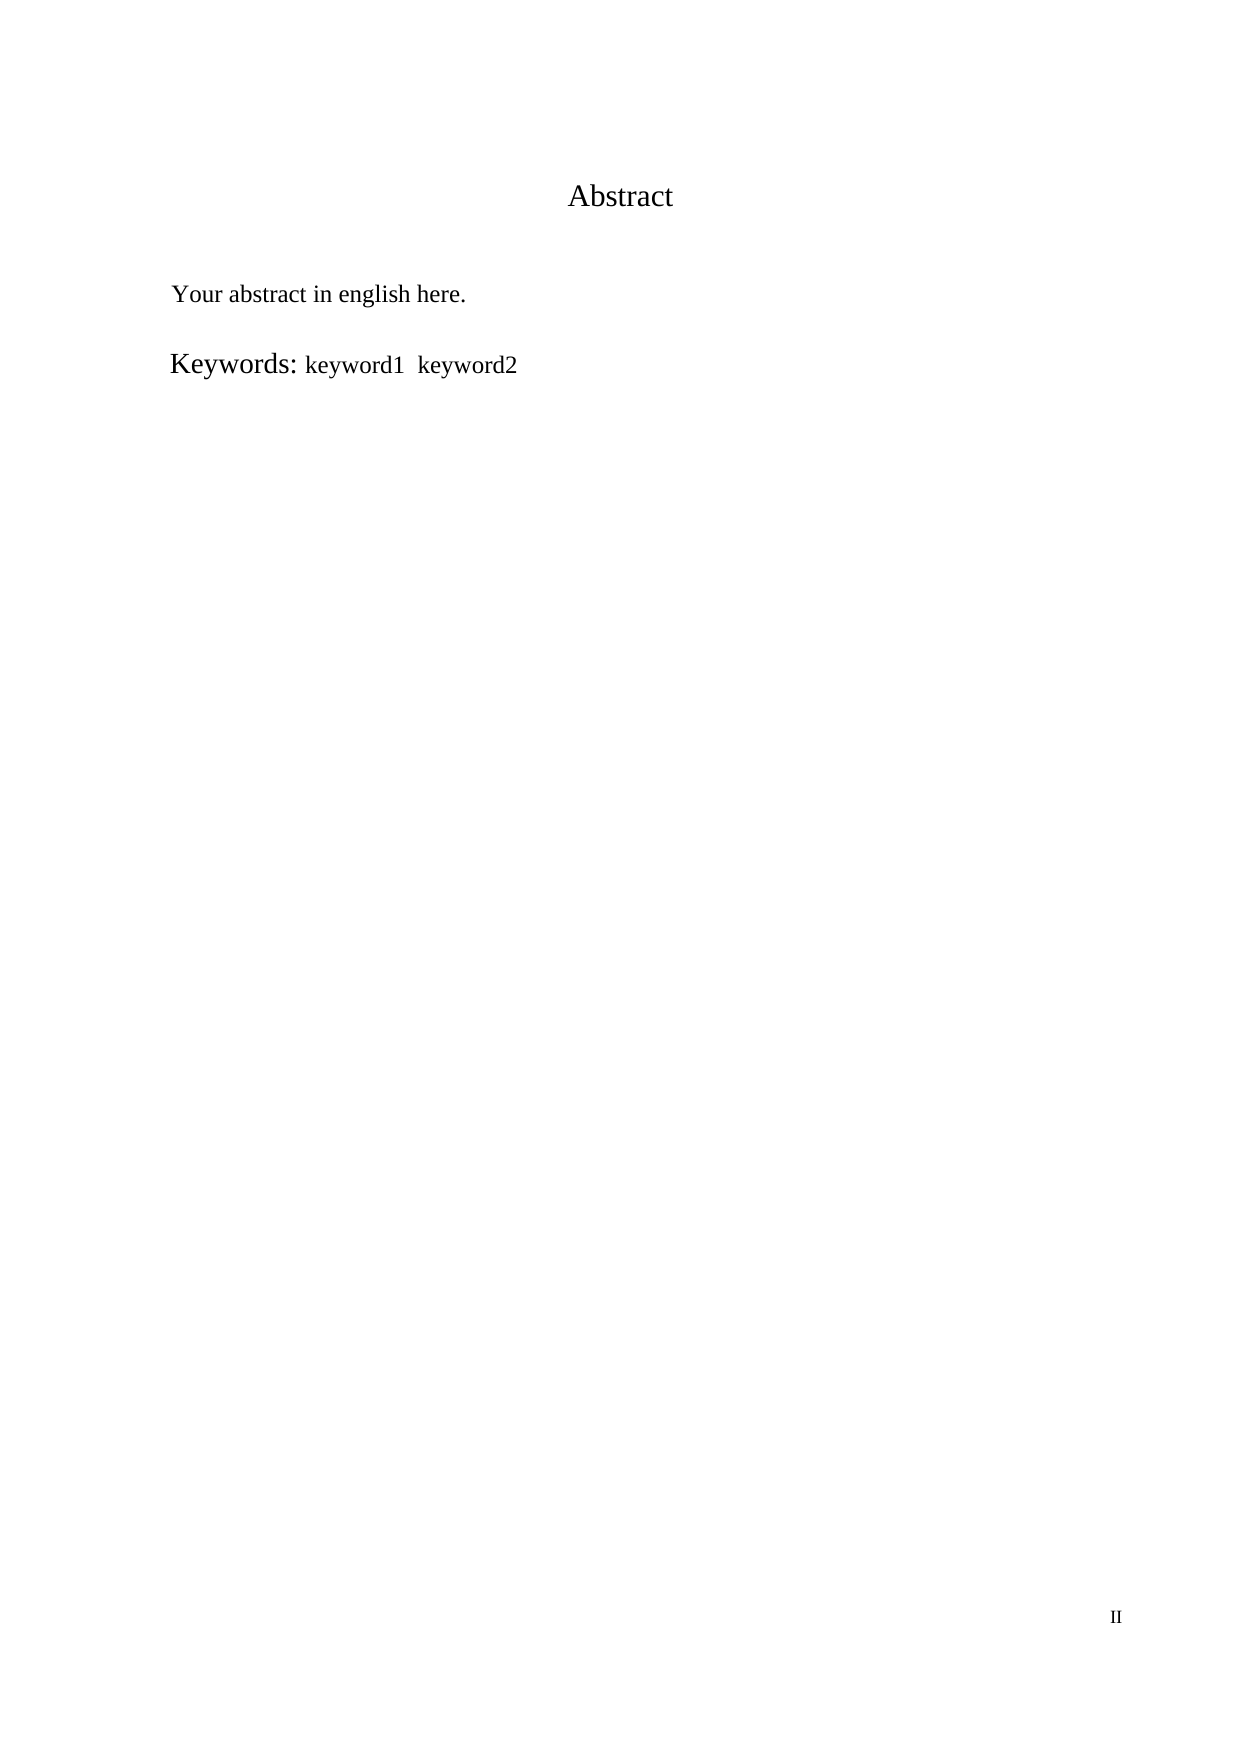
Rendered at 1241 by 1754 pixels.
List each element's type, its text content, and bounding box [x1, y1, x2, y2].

text Keywords: keyword1 keyword2 [118, 347, 1122, 380]
text Your abstract in english here. [118, 269, 1122, 311]
subtitle Abstract [118, 177, 1122, 213]
